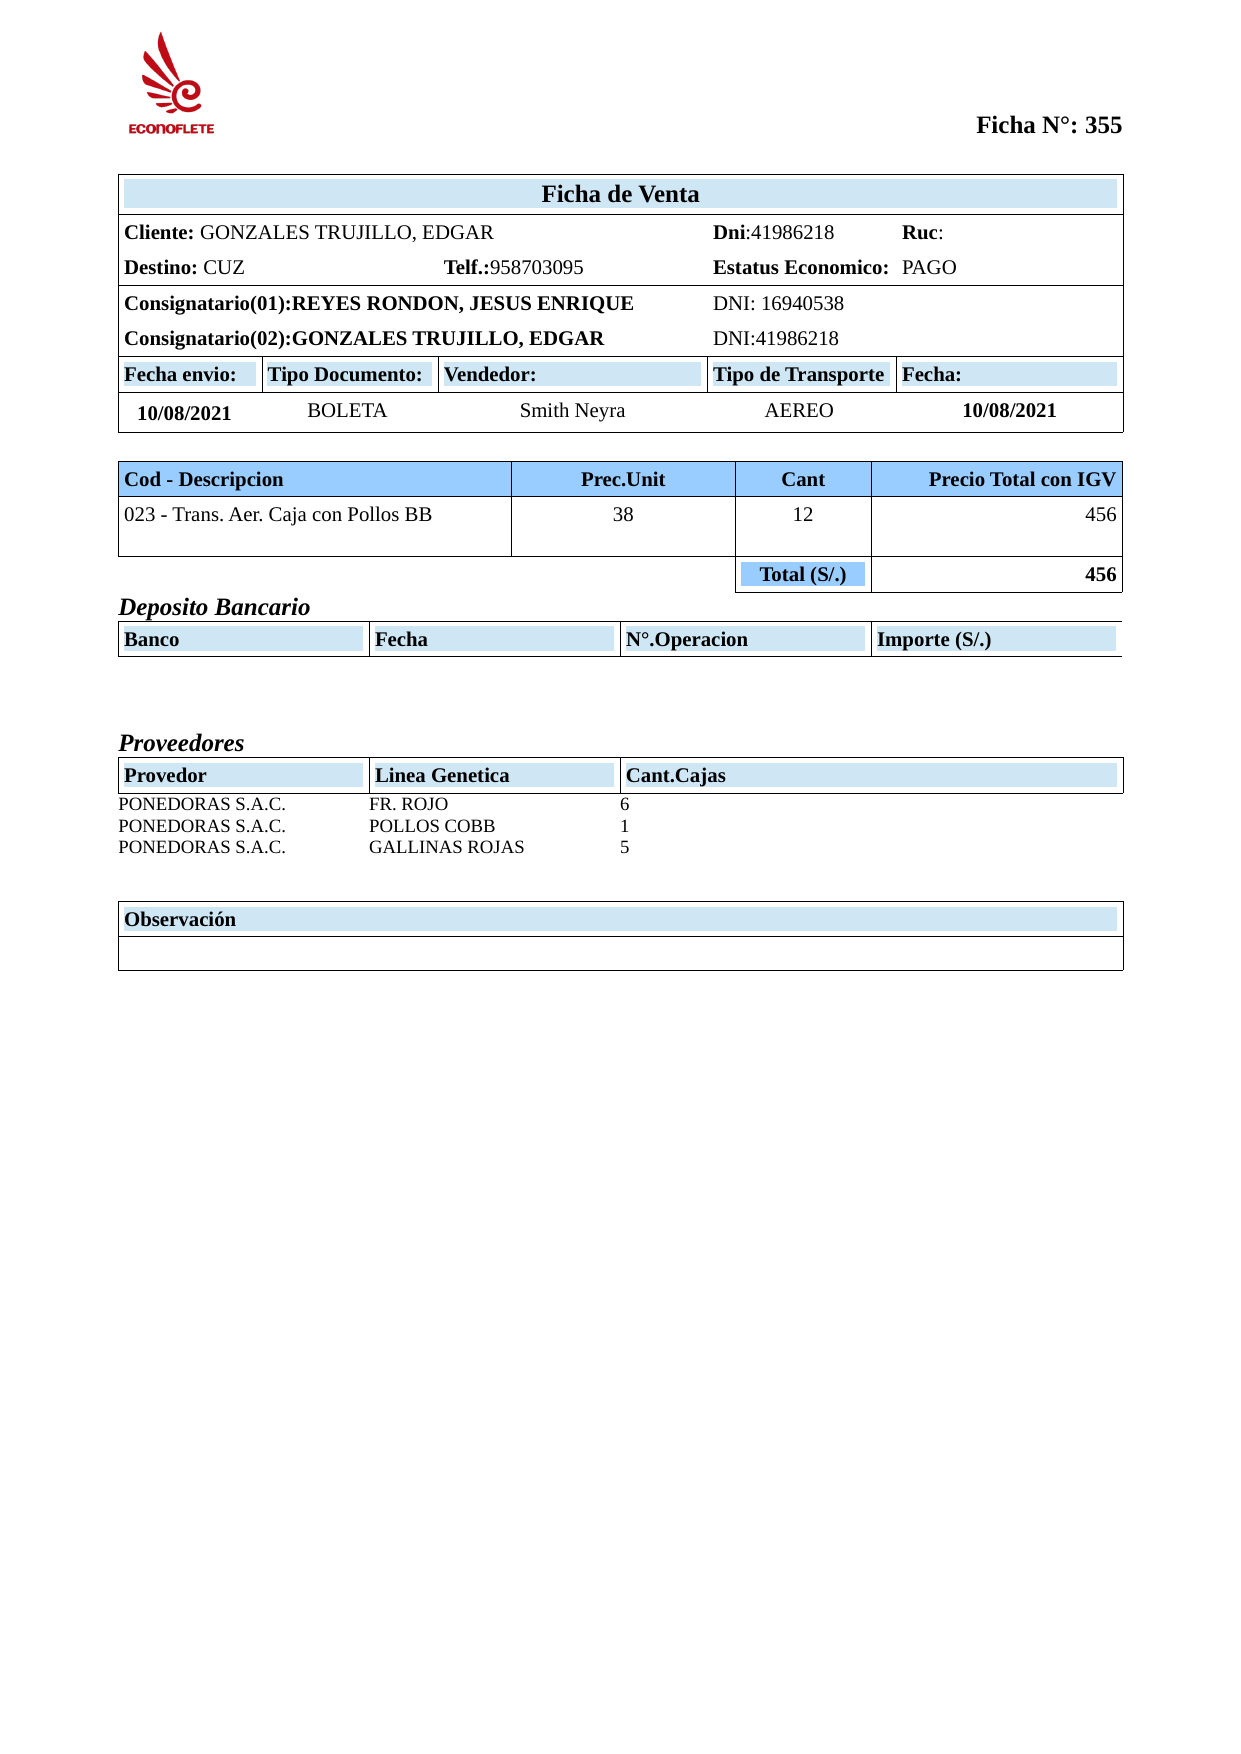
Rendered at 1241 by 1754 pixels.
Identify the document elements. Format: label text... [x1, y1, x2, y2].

table_cell [871, 657, 1122, 680]
table_header Cant.Cajas [621, 758, 1123, 793]
table_cell Total (S/.) [736, 557, 871, 592]
table_header Cant [736, 462, 871, 496]
table_cell DNI:41986218 [707, 321, 1123, 356]
table_header N°.Operacion [621, 622, 871, 656]
table_cell [118, 657, 369, 680]
table_header Linea Genetica [370, 758, 620, 793]
table_header Fecha [370, 622, 620, 656]
table_cell 456 [872, 557, 1122, 592]
table_cell [118, 858, 369, 879]
table_cell Fecha: [897, 357, 1123, 392]
table_cell Consignatario(01):REYES RONDON, JESUS ENRIQUE [119, 286, 707, 321]
table_cell DNI: 16940538 [707, 286, 1123, 321]
table_cell [369, 657, 620, 680]
table_cell [620, 657, 871, 680]
table_cell PONEDORAS S.A.C. [118, 836, 369, 858]
text Deposito Bancario [118, 592, 1122, 621]
table_cell 6 [620, 794, 1123, 814]
table_cell Tipo Documento: [263, 357, 438, 392]
table_cell [118, 879, 369, 901]
table_cell [369, 680, 620, 704]
table_cell 10/08/2021 [119, 393, 262, 432]
table_cell [620, 879, 1123, 901]
table_cell Vendedor: [439, 357, 707, 392]
table_cell Fecha envio: [119, 357, 262, 392]
table_header Precio Total con IGV [872, 462, 1122, 496]
table_cell [118, 680, 369, 704]
table_header Prec.Unit [512, 462, 735, 496]
table_cell 1 [620, 815, 1123, 836]
table_cell [369, 879, 620, 901]
table_header Importe (S/.) [872, 622, 1122, 656]
table_cell [511, 557, 735, 592]
table_cell 38 [512, 497, 735, 556]
table_cell Destino: CUZ [119, 249, 438, 285]
table_cell Consignatario(02):GONZALES TRUJILLO, EDGAR [119, 321, 707, 356]
table_cell Ruc: [896, 215, 1123, 249]
table_header Ficha de Venta [119, 175, 1123, 214]
table_cell 5 [620, 836, 1123, 858]
table_cell [620, 705, 871, 728]
table_cell BOLETA [262, 393, 438, 432]
table_cell [119, 937, 1123, 969]
table_cell Estatus Economico: [707, 249, 896, 285]
table_cell PONEDORAS S.A.C. [118, 815, 369, 836]
table_cell 12 [736, 497, 871, 556]
text Proveedores [118, 728, 1122, 757]
table_cell Tipo de Transporte [708, 357, 896, 392]
table_cell [620, 858, 1123, 879]
table_cell POLLOS COBB [369, 815, 620, 836]
table_header Observación [119, 902, 1123, 936]
table_cell Dni:41986218 [707, 215, 896, 249]
table_cell [871, 705, 1122, 728]
table_header Provedor [119, 758, 369, 793]
table_cell Telf.:958703095 [438, 249, 707, 285]
table_cell PONEDORAS S.A.C. [118, 794, 369, 814]
table_cell 456 [872, 497, 1122, 556]
table_cell 10/08/2021 [896, 393, 1123, 432]
table_cell [369, 705, 620, 728]
table_cell FR. ROJO [369, 794, 620, 814]
table_cell [620, 680, 871, 704]
table_cell GALLINAS ROJAS [369, 836, 620, 858]
table_cell [118, 557, 511, 592]
table_cell PAGO [896, 249, 1123, 285]
table_header Cod - Descripcion [119, 462, 511, 496]
table_cell Smith Neyra [438, 393, 707, 432]
table_cell [369, 858, 620, 879]
table_header Banco [119, 622, 369, 656]
table_cell [118, 705, 369, 728]
picture [118, 31, 225, 134]
table_cell [871, 680, 1122, 704]
table_cell 023 - Trans. Aer. Caja con Pollos BB [119, 497, 511, 556]
table_cell AEREO [707, 393, 896, 432]
table_cell Cliente: GONZALES TRUJILLO, EDGAR [119, 215, 707, 249]
